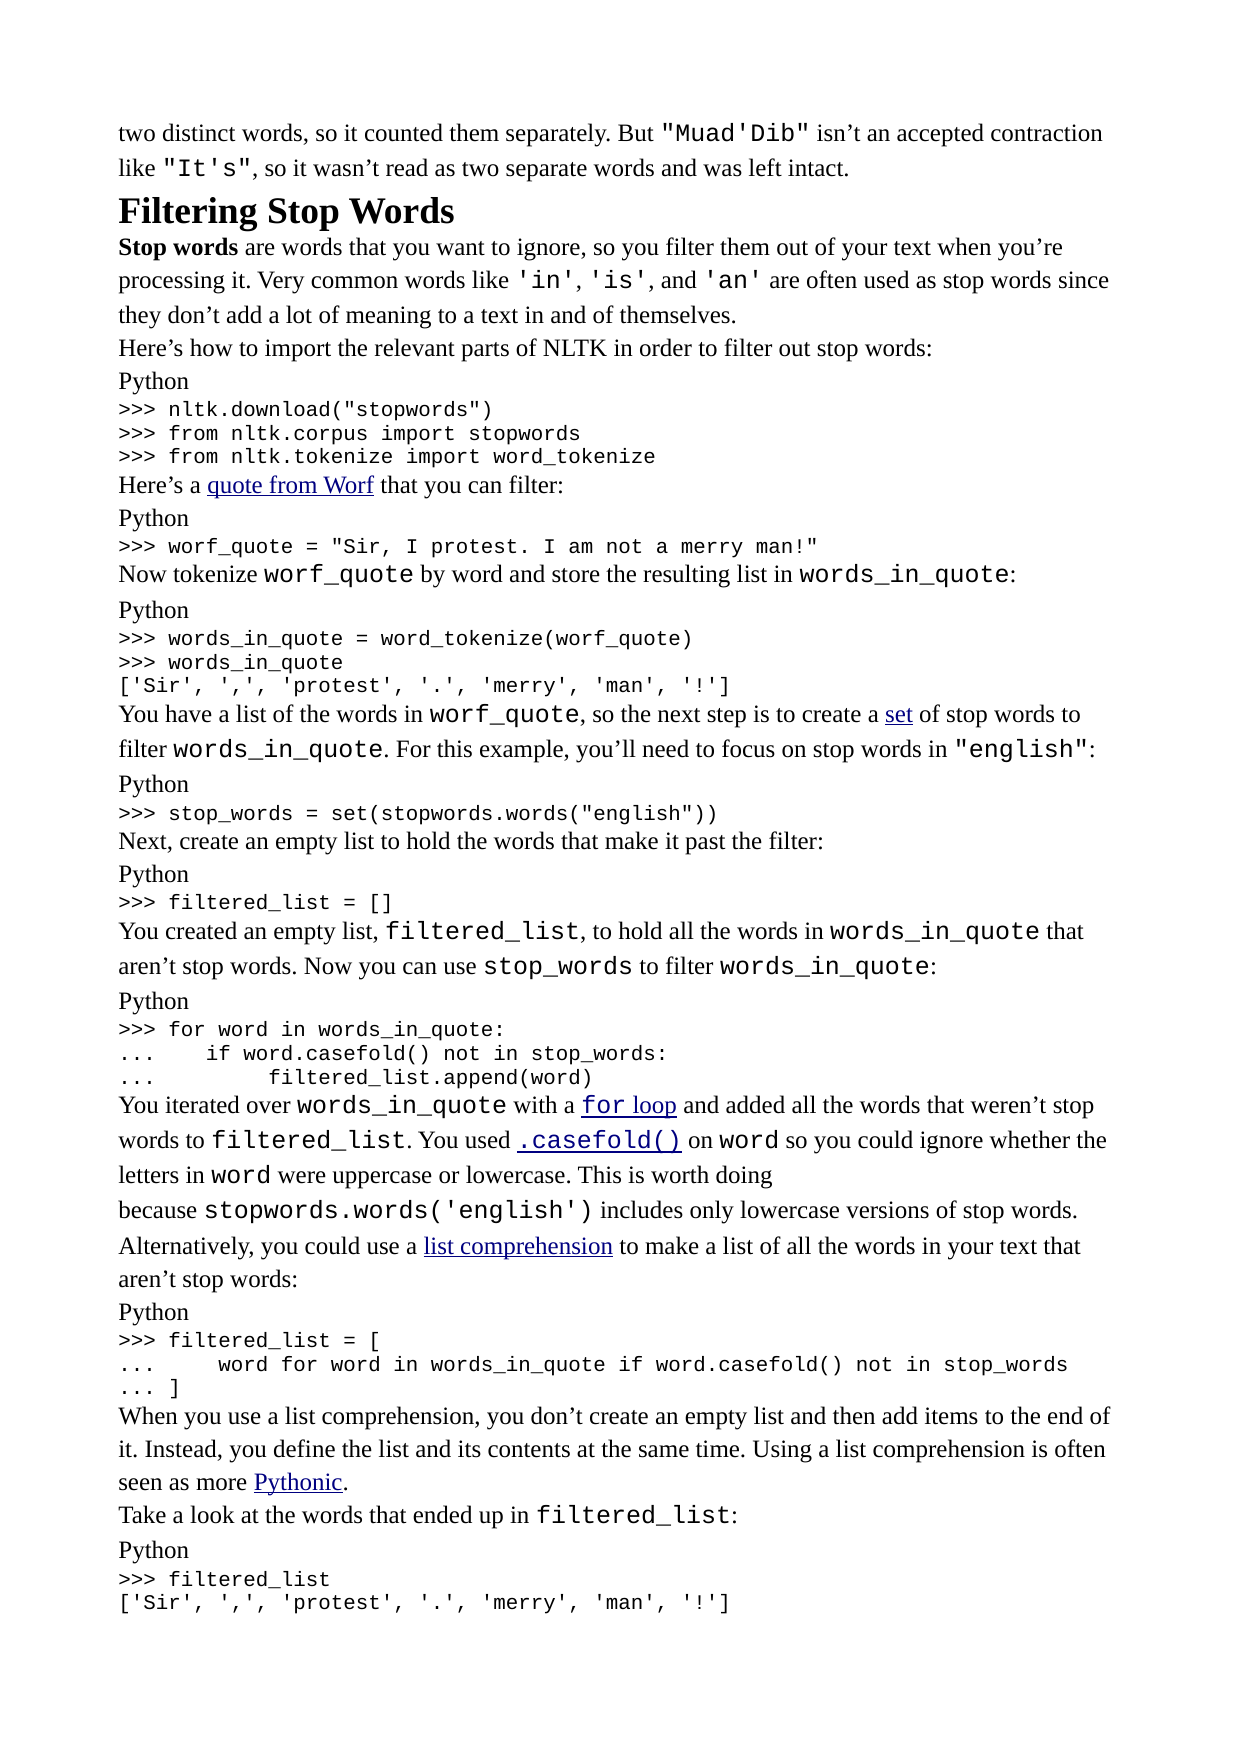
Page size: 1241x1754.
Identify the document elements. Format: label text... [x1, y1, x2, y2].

text Now tokenize worf_quote by word and store the resulting list in words_in_quote: [118, 559, 1122, 590]
text Python [118, 1297, 1122, 1326]
text >>> filtered_list = [ [118, 1330, 1122, 1354]
text >>> nltk.download("stopwords") [118, 399, 1122, 423]
text ... if word.casefold() not in stop_words: [118, 1043, 1122, 1067]
text Here’s how to import the relevant parts of NLTK in order to filter out stop words: [118, 333, 1122, 362]
text >>> worf_quote = "Sir, I protest. I am not a merry man!" [118, 536, 1122, 559]
text Python [118, 859, 1122, 888]
text two distinct words, so it counted them separately. But "Muad'Dib" isn’t an accepted contraction like "It's", so it wasn’t read as two separate words and was left intact. [118, 118, 1122, 184]
text >>> words_in_quote = word_tokenize(worf_quote) [118, 628, 1122, 652]
text >>> words_in_quote [118, 652, 1122, 675]
text ... word for word in words_in_quote if word.casefold() not in stop_words [118, 1354, 1122, 1377]
text Alternatively, you could use a list comprehension to make a list of all the words in your text that aren’t stop words: [118, 1231, 1122, 1293]
text ['Sir', ',', 'protest', '.', 'merry', 'man', '!'] [118, 1592, 1122, 1616]
text >>> stop_words = set(stopwords.words("english")) [118, 802, 1122, 826]
text When you use a list comprehension, you don’t create an empty list and then add items to the end of it. Instead, you define the list and its contents at the same time. Using a list comprehension is often seen as more Pythonic. [118, 1401, 1122, 1496]
text Python [118, 769, 1122, 798]
text >>> filtered_list = [] [118, 892, 1122, 916]
text Next, create an empty list to hold the words that make it past the filter: [118, 826, 1122, 855]
subtitle Filtering Stop Words [118, 189, 1122, 232]
text >>> from nltk.corpus import stopwords [118, 423, 1122, 446]
text >>> filtered_list [118, 1568, 1122, 1592]
text You iterated over words_in_quote with a for loop and added all the words that weren’t stop words to filtered_list. You used .casefold() on word so you could ignore whether the letters in word were uppercase or lowercase. This is worth doing because stopwords.words('english') includes only lowercase versions of stop words. [118, 1090, 1122, 1226]
text Here’s a quote from Worf that you can filter: [118, 470, 1122, 499]
text >>> from nltk.tokenize import word_tokenize [118, 446, 1122, 470]
text Python [118, 595, 1122, 624]
text Stop words are words that you want to ignore, so you filter them out of your text when you’re processing it. Very common words like 'in', 'is', and 'an' are often used as stop words since they don’t add a lot of meaning to a text in and of themselves. [118, 232, 1122, 329]
text Python [118, 503, 1122, 532]
text ... ] [118, 1377, 1122, 1401]
text Take a look at the words that ended up in filtered_list: [118, 1500, 1122, 1531]
text ['Sir', ',', 'protest', '.', 'merry', 'man', '!'] [118, 675, 1122, 699]
text You have a list of the words in worf_quote, so the next step is to create a set of stop words to filter words_in_quote. For this example, you’ll need to focus on stop words in "english": [118, 699, 1122, 765]
text You created an empty list, filtered_list, to hold all the words in words_in_quote that aren’t stop words. Now you can use stop_words to filter words_in_quote: [118, 916, 1122, 982]
text ... filtered_list.append(word) [118, 1067, 1122, 1090]
text Python [118, 986, 1122, 1015]
text Python [118, 1536, 1122, 1564]
text >>> for word in words_in_quote: [118, 1019, 1122, 1043]
text Python [118, 366, 1122, 395]
